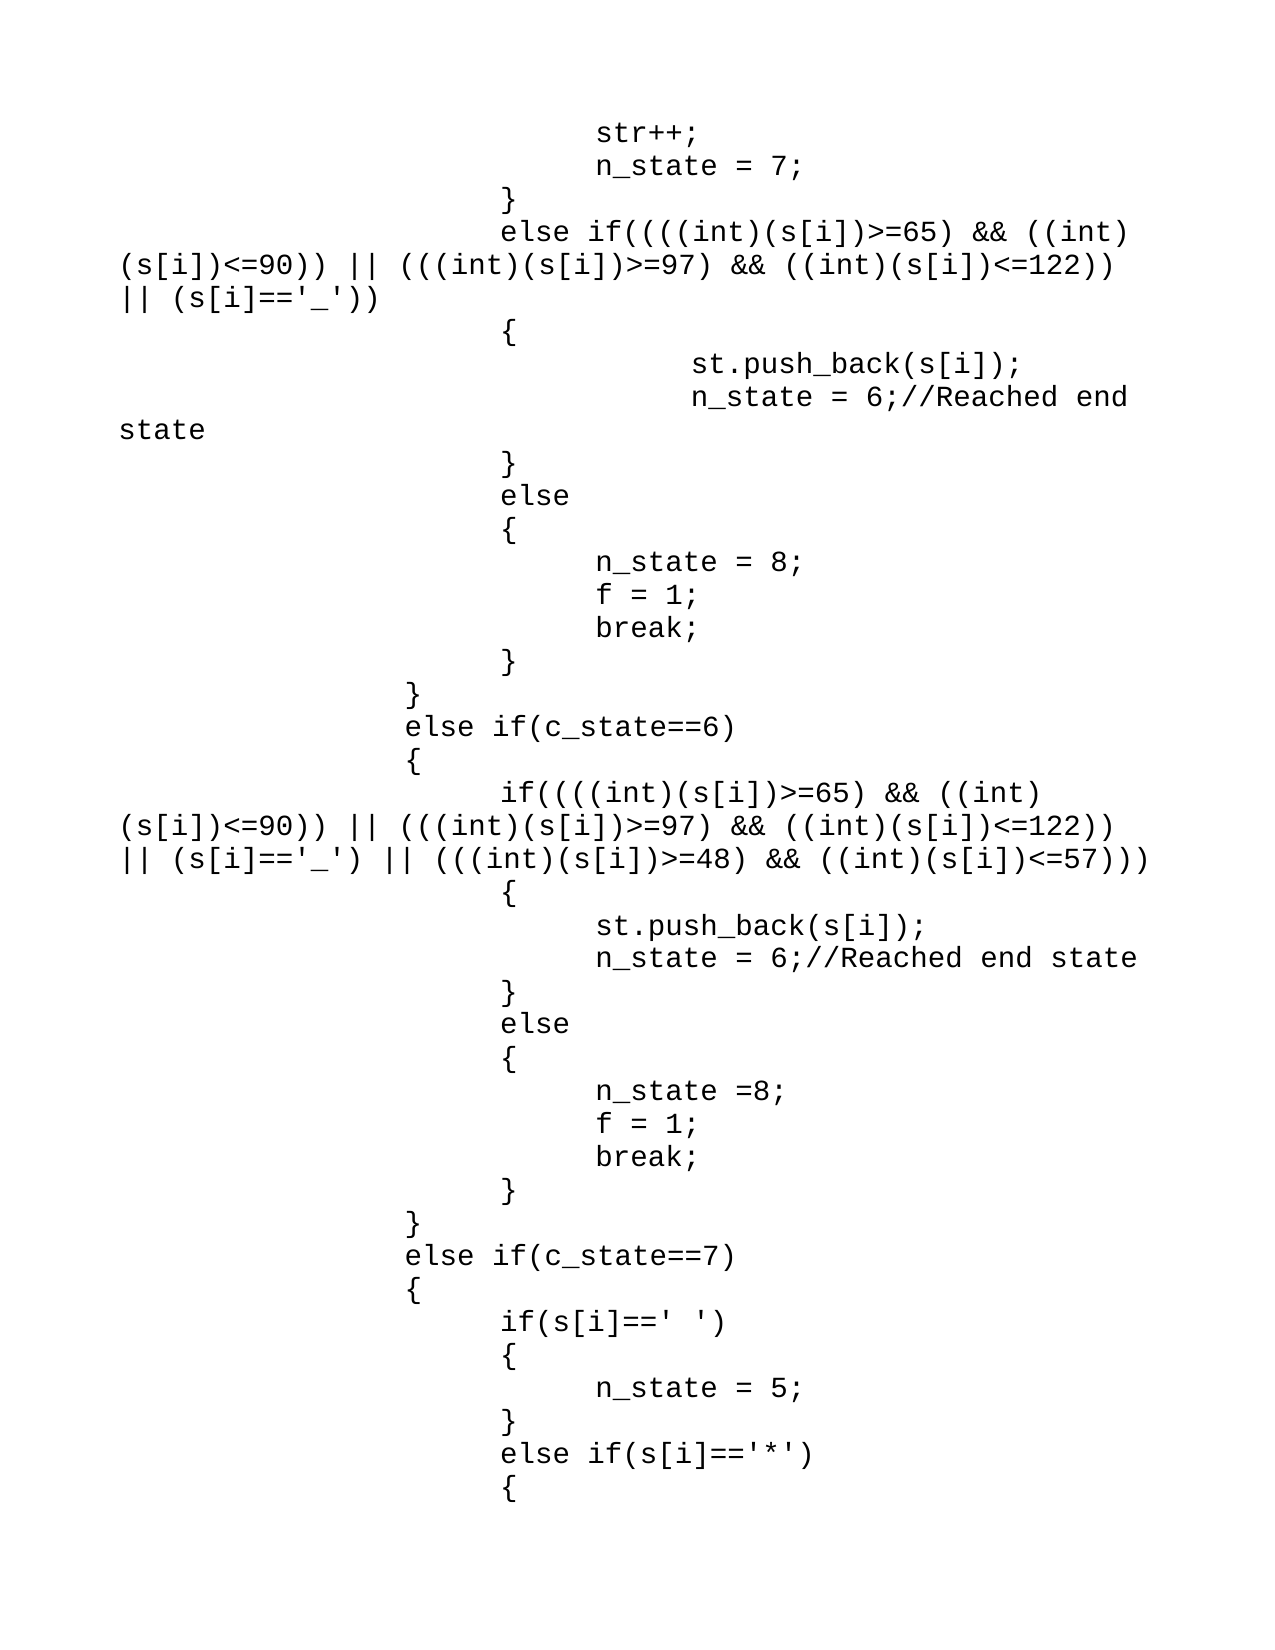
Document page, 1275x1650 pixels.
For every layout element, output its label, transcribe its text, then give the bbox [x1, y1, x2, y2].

text } [118, 1406, 1157, 1439]
text if((((int)(s[i])>=65) && ((int)(s[i])<=90)) || (((int)(s[i])>=97) && ((int)(s[i])<=122)) || (s[i]=='_') || (((int)(s[i])>=48) && ((int)(s[i])<=57))) [118, 778, 1157, 878]
text f = 1; [118, 1109, 1157, 1142]
text { [118, 878, 1157, 911]
text n_state = 8; [118, 547, 1157, 580]
text if(s[i]==' ') [118, 1307, 1157, 1340]
text else if(s[i]=='*') [118, 1439, 1157, 1472]
text { [118, 1340, 1157, 1373]
text else if(c_state==7) [118, 1241, 1157, 1274]
text { [118, 1472, 1157, 1505]
text break; [118, 613, 1157, 646]
text f = 1; [118, 580, 1157, 613]
text } [118, 448, 1157, 481]
text } [118, 646, 1157, 679]
text else if((((int)(s[i])>=65) && ((int)(s[i])<=90)) || (((int)(s[i])>=97) && ((int)(s[i])<=122)) || (s[i]=='_')) [118, 217, 1157, 316]
text } [118, 184, 1157, 217]
text { [118, 514, 1157, 547]
text } [118, 977, 1157, 1010]
text break; [118, 1142, 1157, 1175]
text else [118, 1010, 1157, 1043]
text } [118, 1208, 1157, 1241]
text { [118, 316, 1157, 349]
text n_state =8; [118, 1076, 1157, 1109]
text st.push_back(s[i]); [118, 911, 1157, 944]
text } [118, 679, 1157, 712]
text { [118, 1043, 1157, 1076]
text else [118, 481, 1157, 514]
text st.push_back(s[i]); [118, 349, 1157, 382]
text } [118, 1175, 1157, 1208]
text { [118, 746, 1157, 778]
text else if(c_state==6) [118, 712, 1157, 746]
text n_state = 6;//Reached end state [118, 382, 1157, 448]
text str++; [118, 118, 1157, 151]
text n_state = 5; [118, 1373, 1157, 1406]
text { [118, 1274, 1157, 1307]
text n_state = 7; [118, 151, 1157, 184]
text n_state = 6;//Reached end state [118, 944, 1157, 977]
